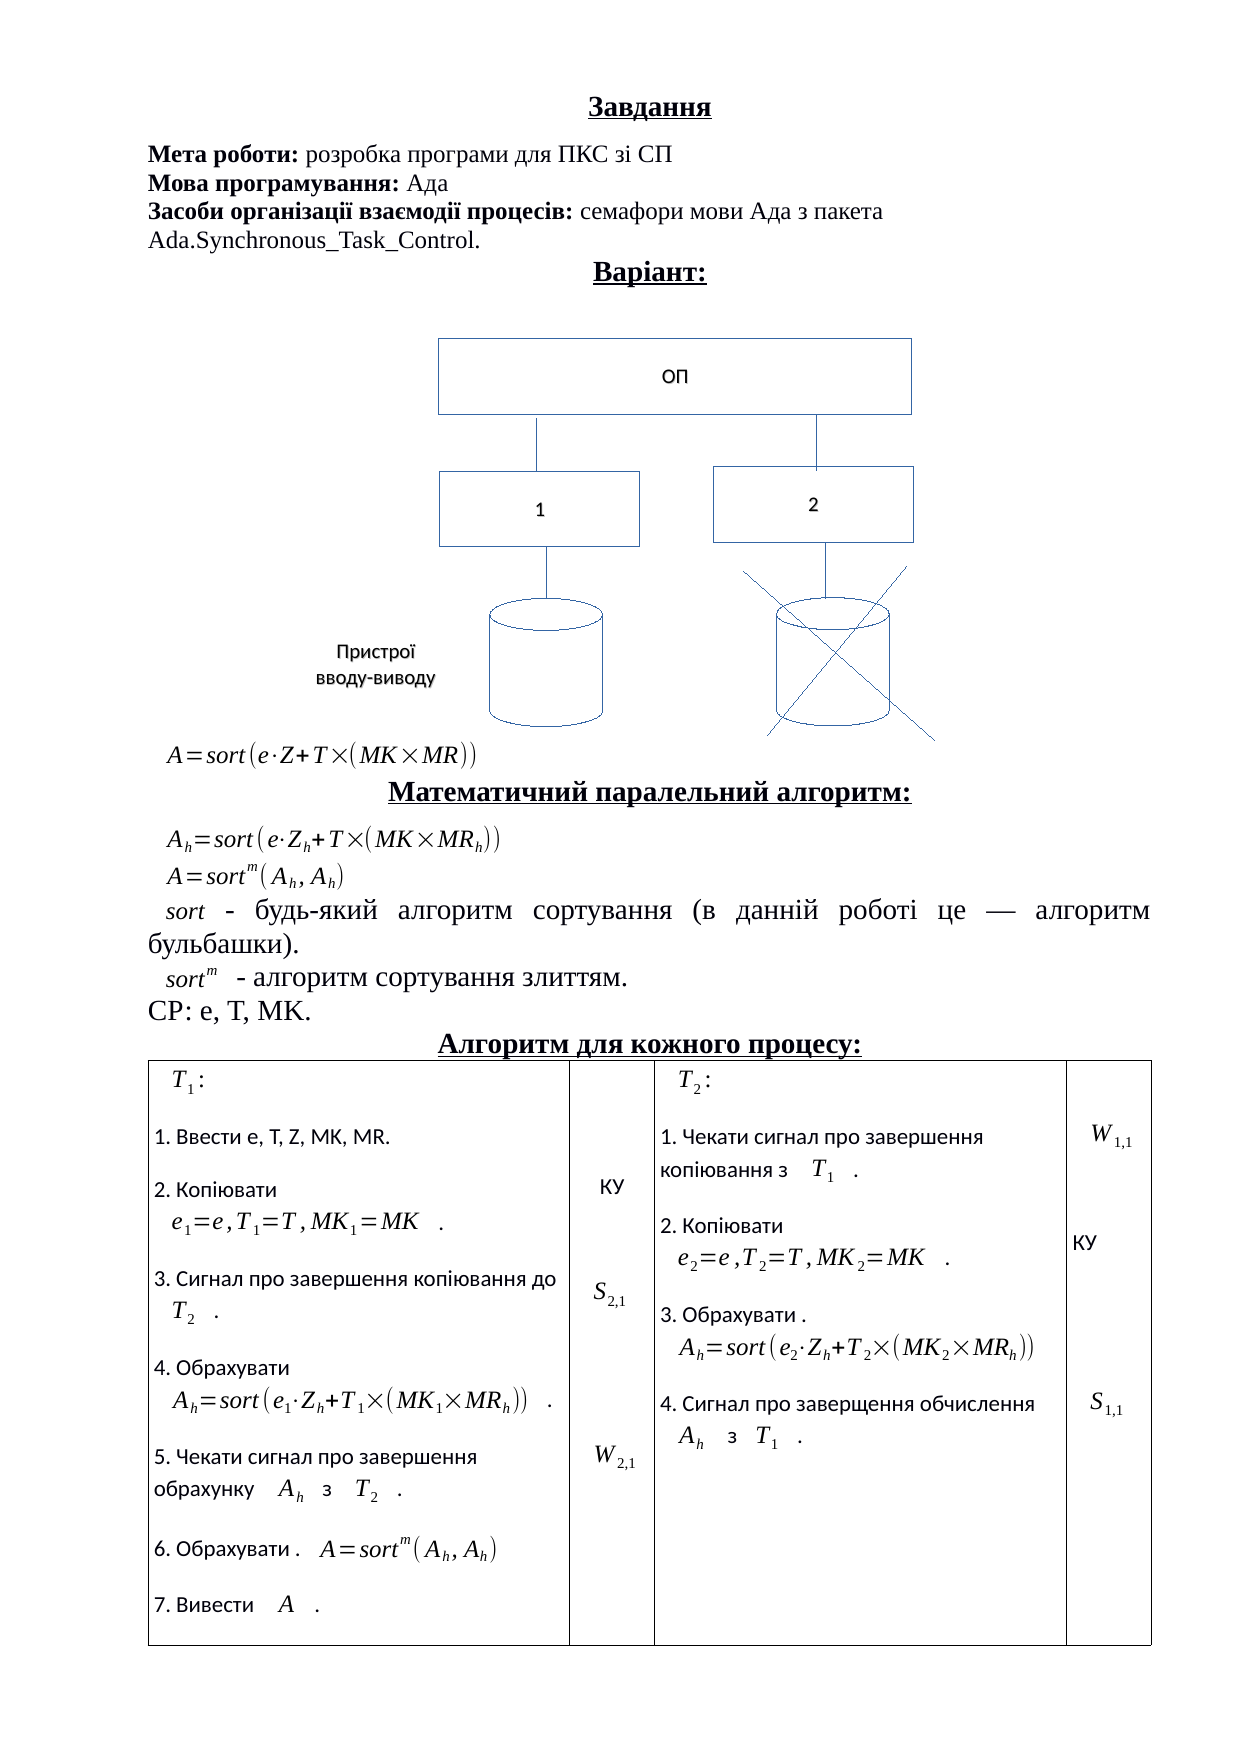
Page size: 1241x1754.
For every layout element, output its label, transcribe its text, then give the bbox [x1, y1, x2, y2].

text Завдання [148, 89, 1152, 122]
text Математичний паралельний алгоритм: [148, 774, 1152, 807]
table_header 1. Чекати сигнал про завершення копіювання з . 2. Копіювати . 3. Обрахувати . 4. Сигнал про заверщення обчислення з. [655, 1061, 1066, 1645]
text Ada.Synchronous_Task_Control. [148, 225, 1152, 254]
table_header КУ [570, 1061, 654, 1645]
text Мета роботи: розробка програми для ПКС зі СП [148, 139, 1152, 168]
table_header 1. Ввести e, T, Z, MK, MR. 2. Копіювати . 3. Сигнал про завершення копіювання до . 4. Обрахувати . 5. Чекати сигнал про завершення обрахунку з . 6. Обрахувати . 7. Вивести . [149, 1061, 569, 1645]
text СР: e, T, MK. [148, 993, 1152, 1027]
text Алгоритм для кожного процесу: [148, 1027, 1152, 1060]
table_header КУ [1067, 1061, 1151, 1645]
text - будь-який алгоритм сортування (в данній роботі це — алгоритм бульбашки). [148, 892, 1152, 959]
text Засоби організації взаємодії процесів: семафори мови Ада з пакета [148, 196, 1152, 225]
text Мова програмування: Ада [148, 168, 1152, 196]
text - алгоритм сортування злиттям. [148, 959, 1152, 993]
text Варіант: [148, 254, 1152, 287]
